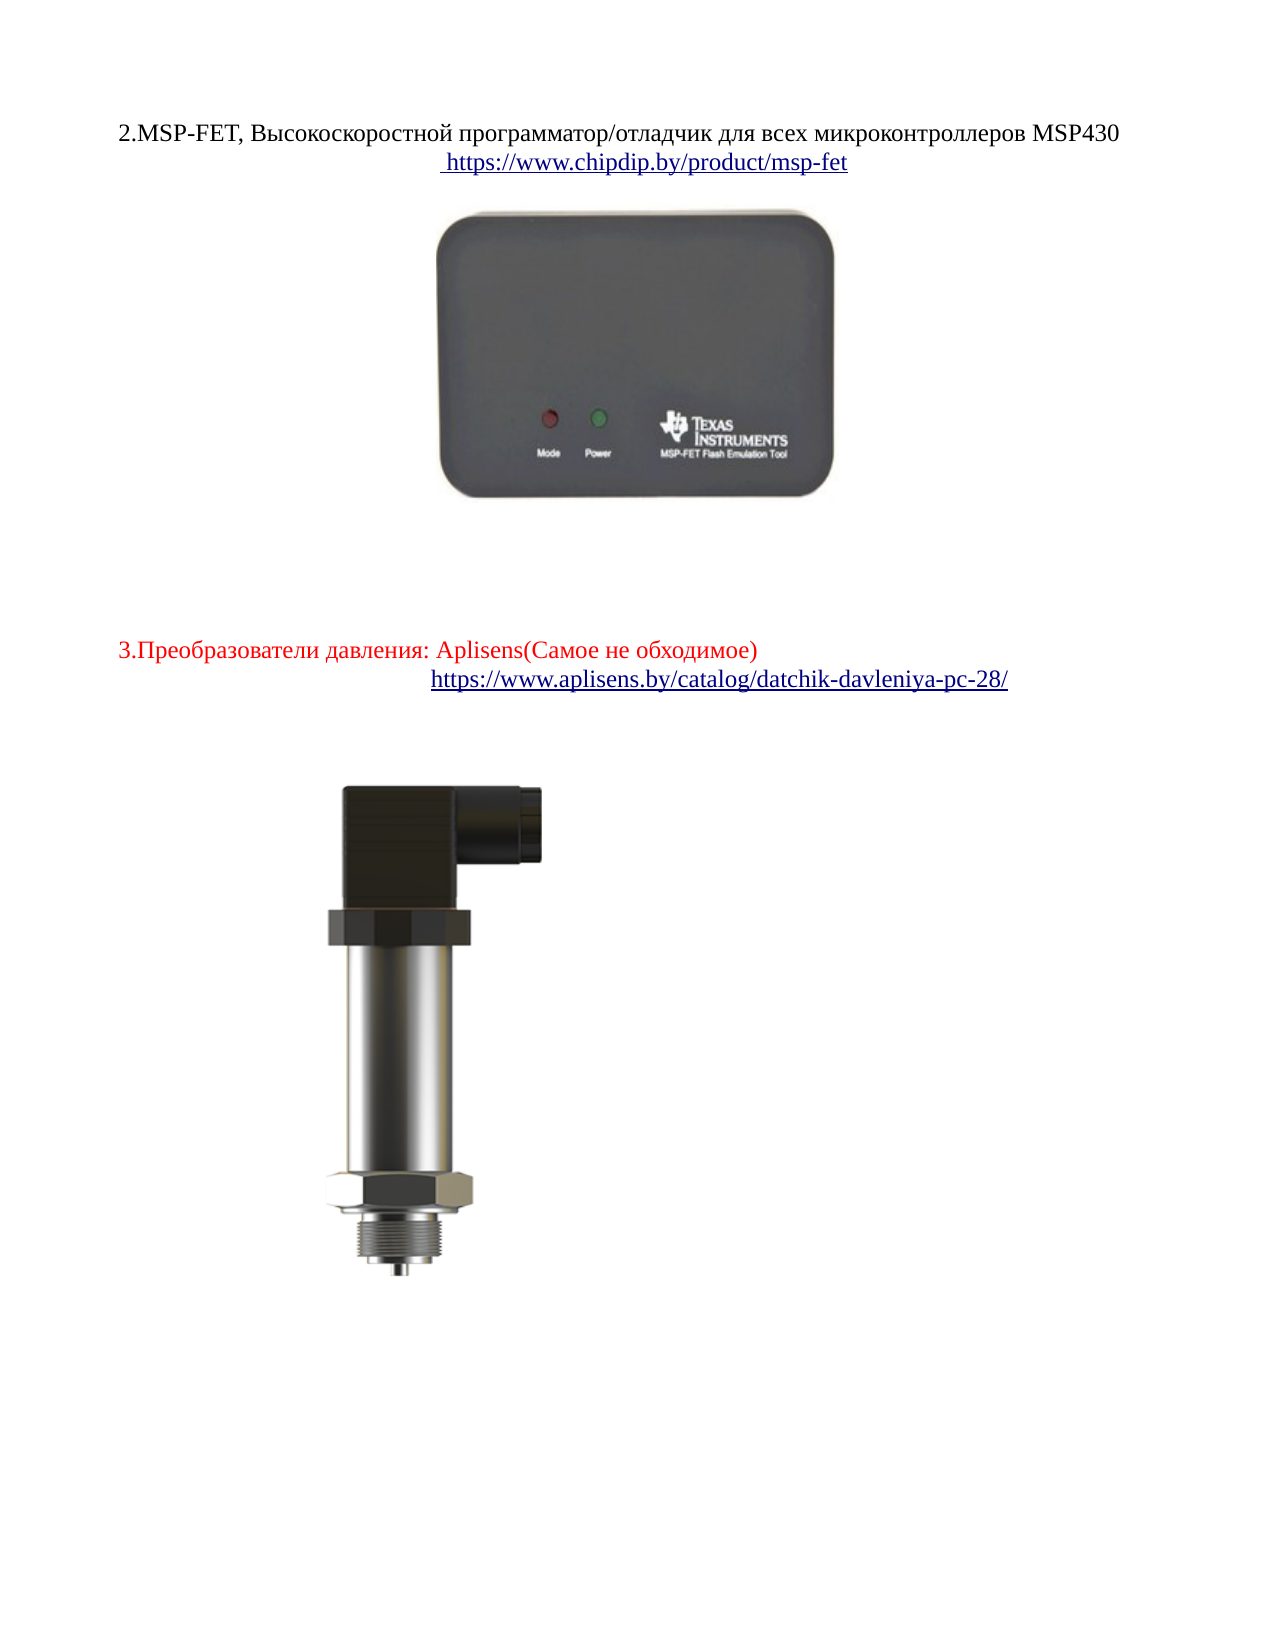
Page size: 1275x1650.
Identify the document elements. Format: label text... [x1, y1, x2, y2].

picture [297, 771, 545, 1281]
text 3.Преобразователи давления: Aplisens(Самое не обходимое) [118, 636, 1157, 664]
text https://www.aplisens.by/catalog/datchik-davleniya-pc-28/ [118, 664, 1157, 693]
picture [435, 204, 840, 503]
text https://www.chipdip.by/product/msp-fet [118, 147, 1157, 176]
text 2.MSP-FET, Высокоскоростной программатор/отладчик для всех микроконтроллеров MSP430 [118, 118, 1157, 147]
